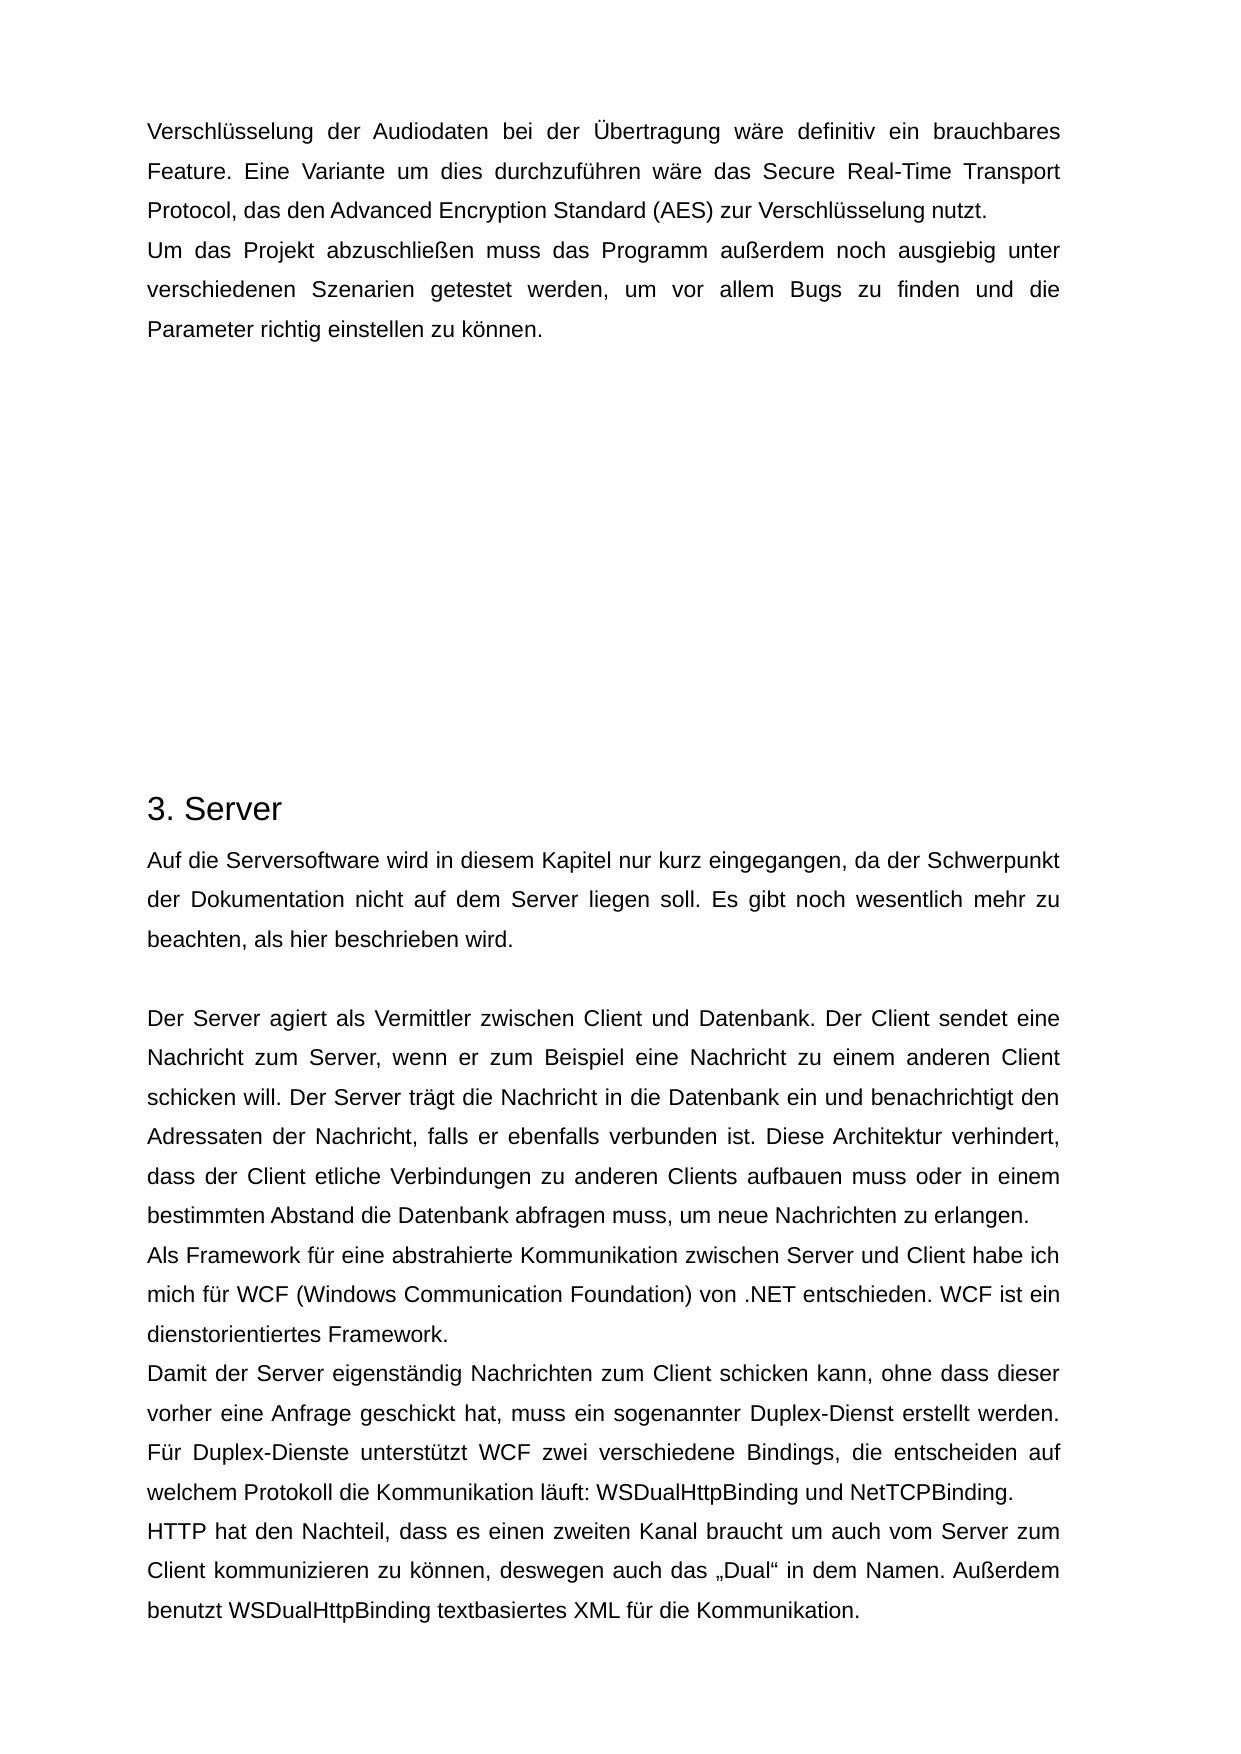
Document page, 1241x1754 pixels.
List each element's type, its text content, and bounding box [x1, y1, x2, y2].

text HTTP hat den Nachteil, dass es einen zweiten Kanal braucht um auch vom Server zum Client kommunizieren zu können, deswegen auch das „Dual“ in dem Namen. Außerdem benutzt WSDualHttpBinding textbasiertes XML für die Kommunikation. [147, 1518, 1061, 1623]
text Damit der Server eigenständig Nachrichten zum Client schicken kann, ohne dass dieser vorher eine Anfrage geschickt hat, muss ein sogenannter Duplex-Dienst erstellt werden. Für Duplex-Dienste unterstützt WCF zwei verschiedene Bindings, die entscheiden auf welchem Protokoll die Kommunikation läuft: WSDualHttpBinding und NetTCPBinding. [147, 1360, 1061, 1505]
text Als Framework für eine abstrahierte Kommunikation zwischen Server und Client habe ich mich für WCF (Windows Communication Foundation) von .NET entschieden. WCF ist ein dienstorientiertes Framework. [147, 1242, 1061, 1347]
text Verschlüsselung der Audiodaten bei der Übertragung wäre definitiv ein brauchbares Feature. Eine Variante um dies durchzuführen wäre das Secure Real-Time Transport Protocol, das den Advanced Encryption Standard (AES) zur Verschlüsselung nutzt. [147, 118, 1061, 223]
text 3. Server [147, 789, 1061, 828]
text Der Server agiert als Vermittler zwischen Client und Datenbank. Der Client sendet eine Nachricht zum Server, wenn er zum Beispiel eine Nachricht zu einem anderen Client schicken will. Der Server trägt die Nachricht in die Datenbank ein und benachrichtigt den Adressaten der Nachricht, falls er ebenfalls verbunden ist. Diese Architektur verhindert, dass der Client etliche Verbindungen zu anderen Clients aufbauen muss oder in einem bestimmten Abstand die Datenbank abfragen muss, um neue Nachrichten zu erlangen. [147, 1005, 1061, 1228]
text Auf die Serversoftware wird in diesem Kapitel nur kurz eingegangen, da der Schwerpunkt der Dokumentation nicht auf dem Server liegen soll. Es gibt noch wesentlich mehr zu beachten, als hier beschrieben wird. [147, 847, 1061, 952]
text Um das Projekt abzuschließen muss das Programm außerdem noch ausgiebig unter verschiedenen Szenarien getestet werden, um vor allem Bugs zu finden und die Parameter richtig einstellen zu können. [147, 237, 1061, 342]
